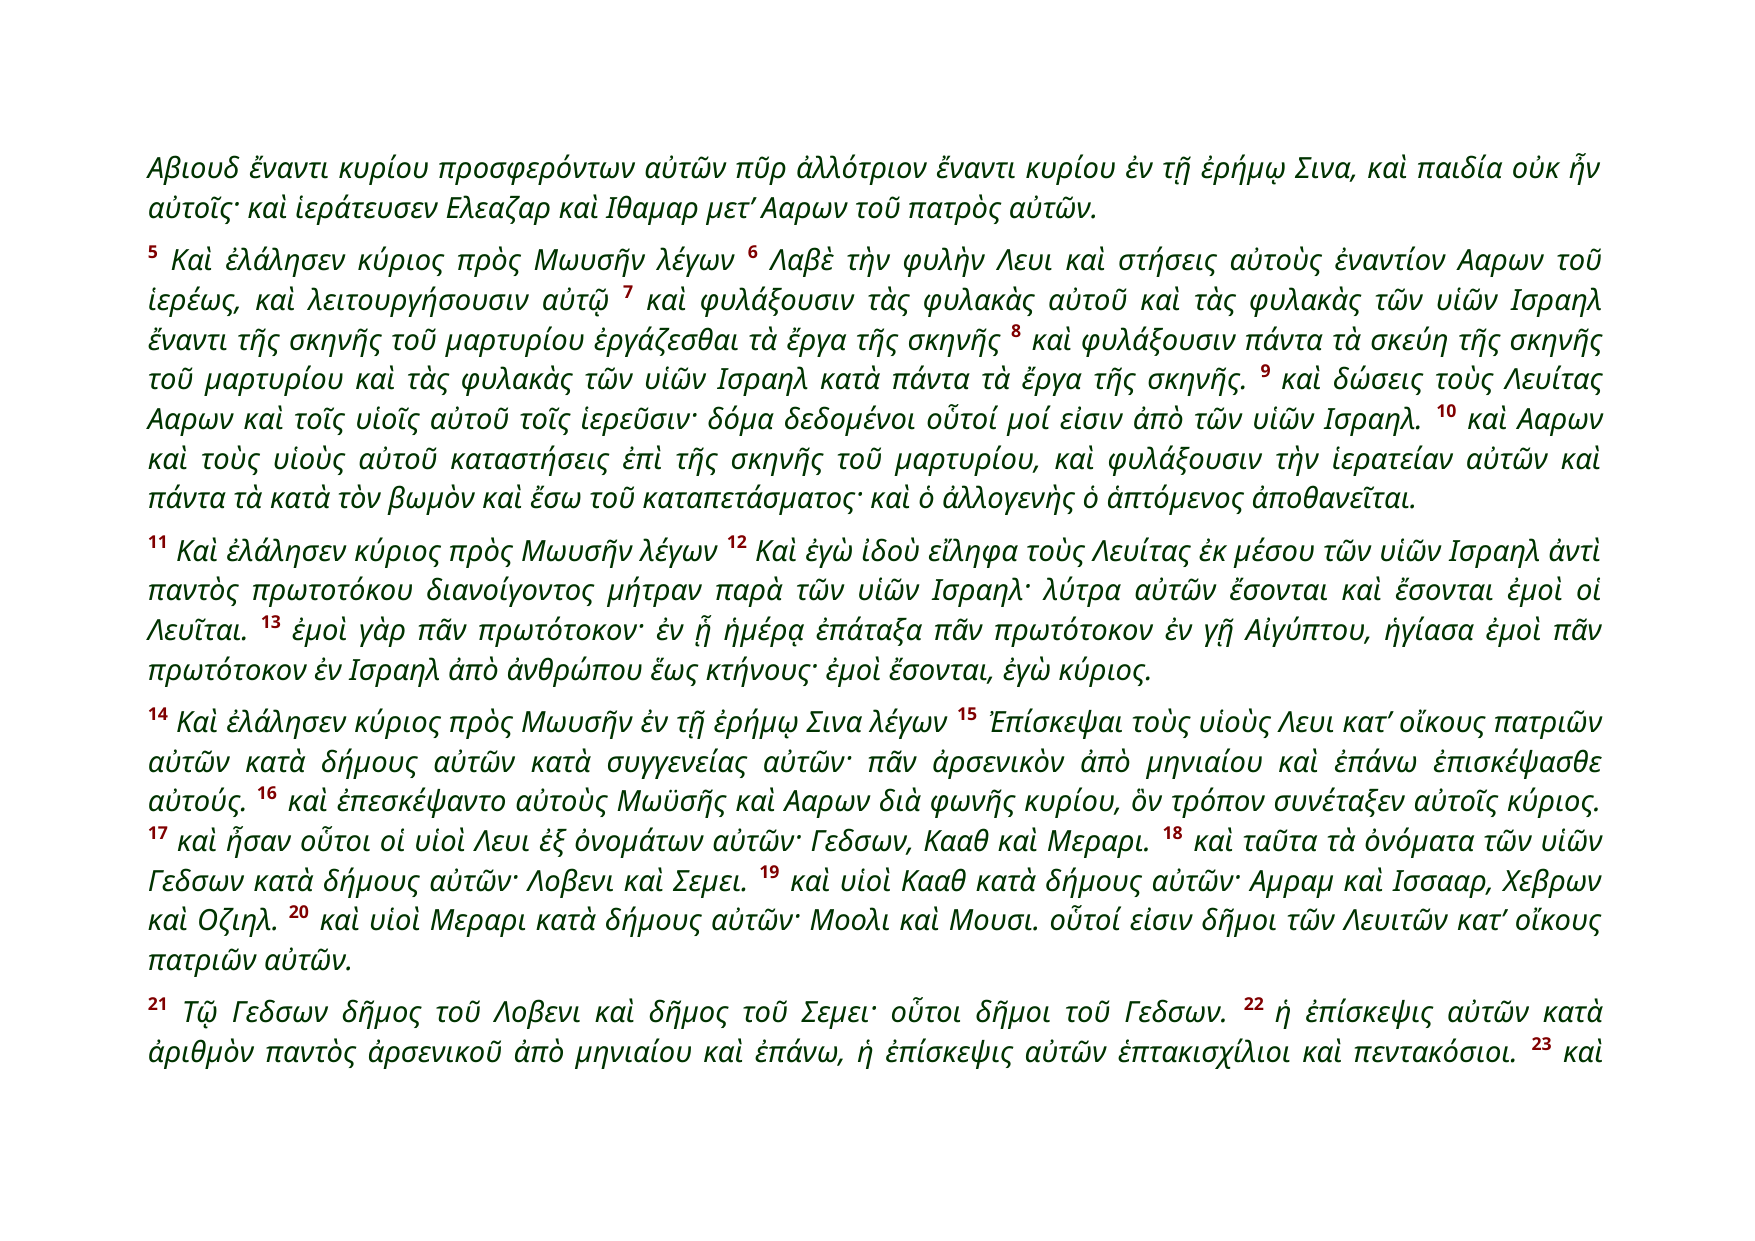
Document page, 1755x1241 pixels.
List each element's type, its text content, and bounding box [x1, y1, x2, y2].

text Αβιουδ ἔναντι κυρίου προσφερόντων αὐτῶν πῦρ ἀλλότριον ἔναντι κυρίου ἐν τῇ ἐρήμῳ Σινα, καὶ παιδία οὐκ ἦν αὐτοῖς· καὶ ἱεράτευσεν Ελεαζαρ καὶ Ιθαμαρ μετ’ Ααρων τοῦ πατρὸς αὐτῶν. [148, 148, 1606, 227]
text 14 Καὶ ἐλάλησεν κύριος πρὸς Μωυσῆν ἐν τῇ ἐρήμῳ Σινα λέγων 15 Ἐπίσκεψαι τοὺς υἱοὺς Λευι κατ’ οἴκους πατριῶν αὐτῶν κατὰ δήμους αὐτῶν κατὰ συγγενείας αὐτῶν· πᾶν ἀρσενικὸν ἀπὸ μηνιαίου καὶ ἐπάνω ἐπισκέψασθε αὐτούς. 16 καὶ ἐπεσκέψαντο αὐτοὺς Μωϋσῆς καὶ Ααρων διὰ φωνῆς κυρίου, ὃν τρόπον συνέταξεν αὐτοῖς κύριος. 17 καὶ ἦσαν οὗτοι οἱ υἱοὶ Λευι ἐξ ὀνομάτων αὐτῶν· Γεδσων, Κααθ καὶ Μεραρι. 18 καὶ ταῦτα τὰ ὀνόματα τῶν υἱῶν Γεδσων κατὰ δήμους αὐτῶν· Λοβενι καὶ Σεμει. 19 καὶ υἱοὶ Κααθ κατὰ δήμους αὐτῶν· Αμραμ καὶ Ισσααρ, Χεβρων καὶ Οζιηλ. 20 καὶ υἱοὶ Μεραρι κατὰ δήμους αὐτῶν· Μοολι καὶ Μουσι. οὗτοί εἰσιν δῆμοι τῶν Λευιτῶν κατ’ οἴκους πατριῶν αὐτῶν. [148, 701, 1606, 979]
text 5 Καὶ ἐλάλησεν κύριος πρὸς Μωυσῆν λέγων 6 Λαβὲ τὴν φυλὴν Λευι καὶ στήσεις αὐτοὺς ἐναντίον Ααρων τοῦ ἱερέως, καὶ λειτουργήσουσιν αὐτῷ 7 καὶ φυλάξουσιν τὰς φυλακὰς αὐτοῦ καὶ τὰς φυλακὰς τῶν υἱῶν Ισραηλ ἔναντι τῆς σκηνῆς τοῦ μαρτυρίου ἐργάζεσθαι τὰ ἔργα τῆς σκηνῆς 8 καὶ φυλάξουσιν πάντα τὰ σκεύη τῆς σκηνῆς τοῦ μαρτυρίου καὶ τὰς φυλακὰς τῶν υἱῶν Ισραηλ κατὰ πάντα τὰ ἔργα τῆς σκηνῆς. 9 καὶ δώσεις τοὺς Λευίτας Ααρων καὶ τοῖς υἱοῖς αὐτοῦ τοῖς ἱερεῦσιν· δόμα δεδομένοι οὗτοί μοί εἰσιν ἀπὸ τῶν υἱῶν Ισραηλ. 10 καὶ Ααρων καὶ τοὺς υἱοὺς αὐτοῦ καταστήσεις ἐπὶ τῆς σκηνῆς τοῦ μαρτυρίου, καὶ φυλάξουσιν τὴν ἱερατείαν αὐτῶν καὶ πάντα τὰ κατὰ τὸν βωμὸν καὶ ἔσω τοῦ καταπετάσματος· καὶ ὁ ἀλλογενὴς ὁ ἁπτόμενος ἀποθανεῖται. [148, 239, 1606, 517]
text 21 Τῷ Γεδσων δῆμος τοῦ Λοβενι καὶ δῆμος τοῦ Σεμει· οὗτοι δῆμοι τοῦ Γεδσων. 22 ἡ ἐπίσκεψις αὐτῶν κατὰ ἀριθμὸν παντὸς ἀρσενικοῦ ἀπὸ μηνιαίου καὶ ἐπάνω, ἡ ἐπίσκεψις αὐτῶν ἑπτακισχίλιοι καὶ πεντακόσιοι. 23 καὶ [148, 991, 1606, 1071]
text 11 Καὶ ἐλάλησεν κύριος πρὸς Μωυσῆν λέγων 12 Καὶ ἐγὼ ἰδοὺ εἴληφα τοὺς Λευίτας ἐκ μέσου τῶν υἱῶν Ισραηλ ἀντὶ παντὸς πρωτοτόκου διανοίγοντος μήτραν παρὰ τῶν υἱῶν Ισραηλ· λύτρα αὐτῶν ἔσονται καὶ ἔσονται ἐμοὶ οἱ Λευῖται. 13 ἐμοὶ γὰρ πᾶν πρωτότοκον· ἐν ᾗ ἡμέρᾳ ἐπάταξα πᾶν πρωτότοκον ἐν γῇ Αἰγύπτου, ἡγίασα ἐμοὶ πᾶν πρωτότοκον ἐν Ισραηλ ἀπὸ ἀνθρώπου ἕως κτήνους· ἐμοὶ ἔσονται, ἐγὼ κύριος. [148, 530, 1606, 689]
